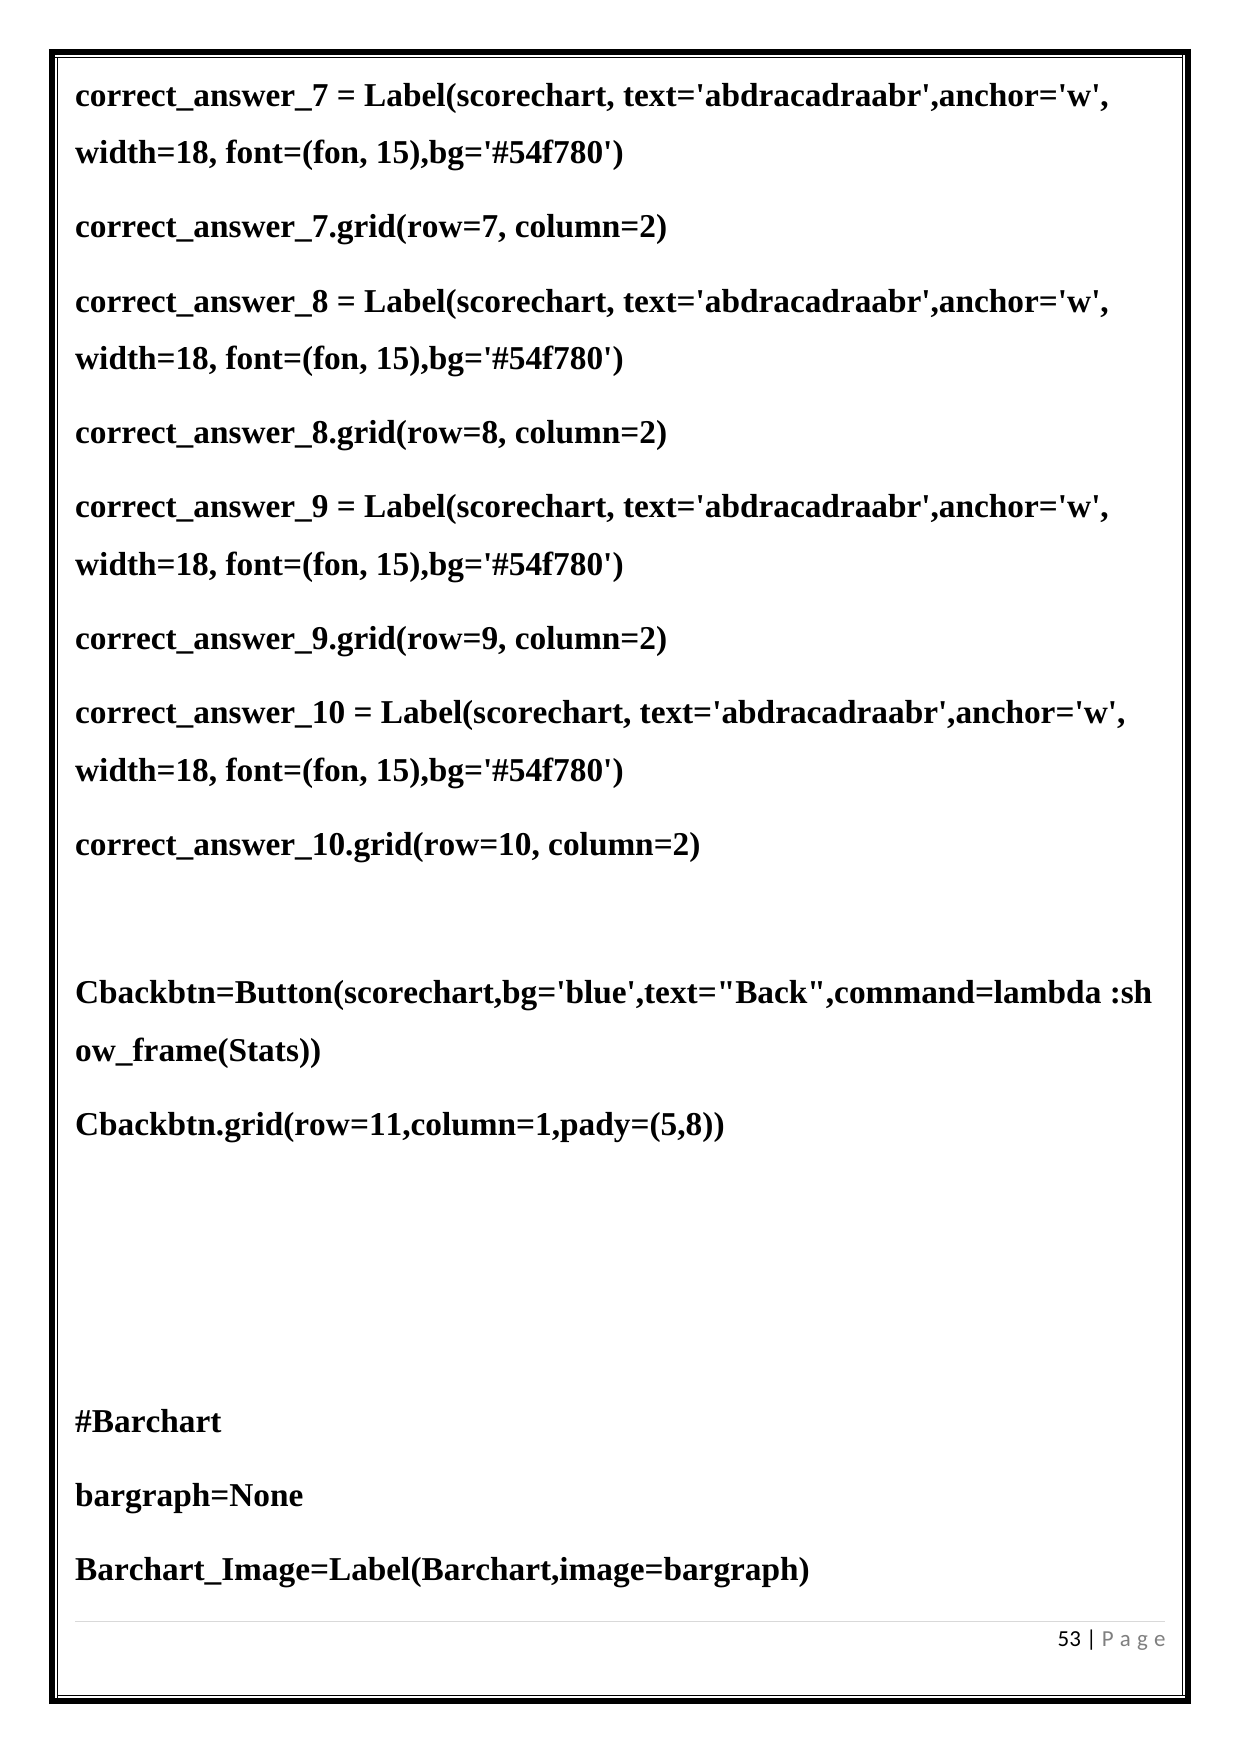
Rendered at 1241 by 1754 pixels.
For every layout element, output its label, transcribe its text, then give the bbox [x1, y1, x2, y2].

text correct_answer_8.grid(row=8, column=2) [75, 412, 1165, 451]
text correct_answer_9.grid(row=9, column=2) [75, 618, 1165, 657]
text bargraph=None [75, 1475, 1165, 1513]
text correct_answer_10 = Label(scorechart, text='abdracadraabr',anchor='w', width=18, font=(fon, 15),bg='#54f780') [75, 692, 1165, 788]
text correct_answer_7 = Label(scorechart, text='abdracadraabr',anchor='w', width=18, font=(fon, 15),bg='#54f780') [75, 75, 1165, 171]
text correct_answer_10.grid(row=10, column=2) [75, 824, 1165, 862]
text Barchart_Image=Label(Barchart,image=bargraph) [75, 1549, 1165, 1587]
text correct_answer_7.grid(row=7, column=2) [75, 207, 1165, 245]
text Cbackbtn.grid(row=11,column=1,pady=(5,8)) [75, 1104, 1165, 1142]
text #Barchart [75, 1401, 1165, 1439]
text Cbackbtn=Button(scorechart,bg='blue',text="Back",command=lambda :show_frame(Stats)) [75, 972, 1165, 1068]
text correct_answer_9 = Label(scorechart, text='abdracadraabr',anchor='w', width=18, font=(fon, 15),bg='#54f780') [75, 487, 1165, 582]
text correct_answer_8 = Label(scorechart, text='abdracadraabr',anchor='w', width=18, font=(fon, 15),bg='#54f780') [75, 281, 1165, 377]
